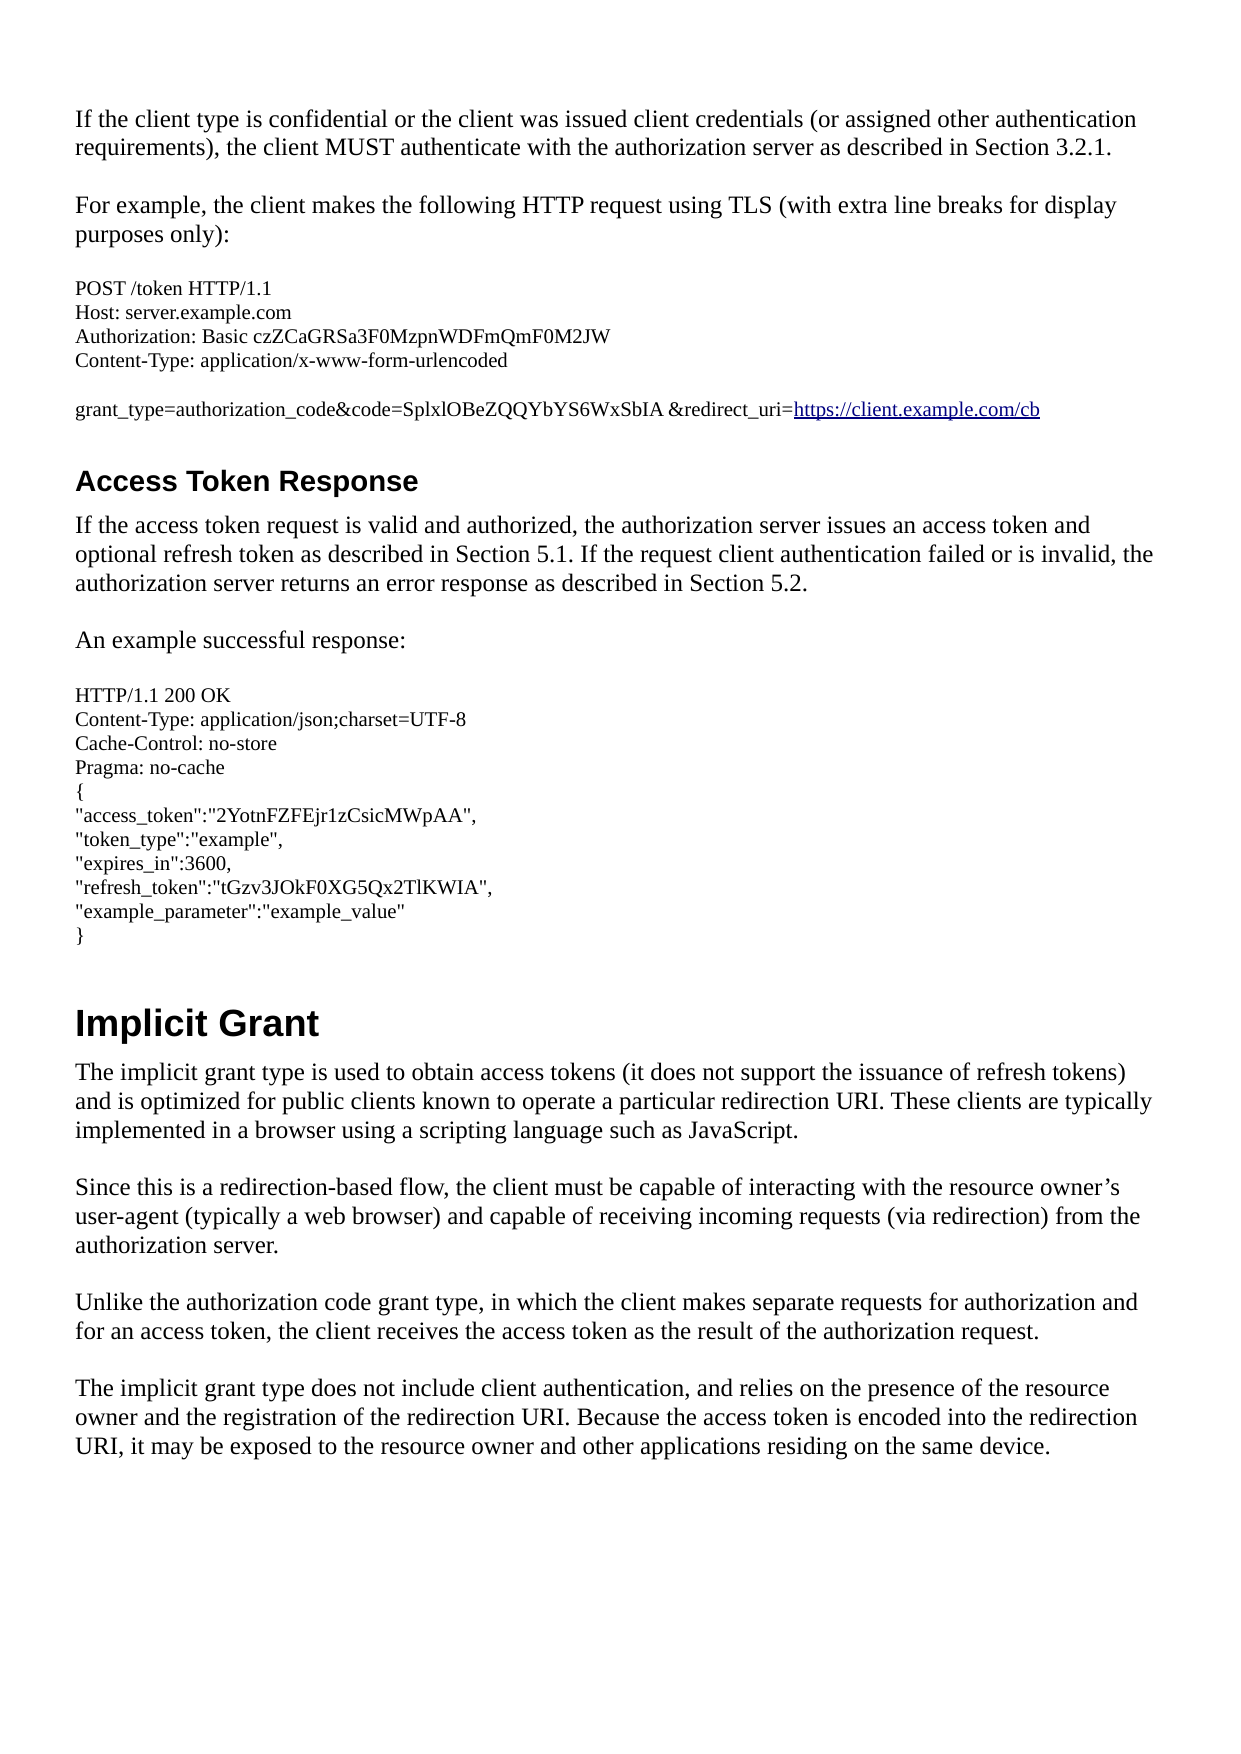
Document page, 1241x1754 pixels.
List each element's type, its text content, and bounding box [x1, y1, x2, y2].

text Since this is a redirection-based flow, the client must be capable of interacting with the resource owner’s user-agent (typically a web browser) and capable of receiving incoming requests (via redirection) from the authorization server. [75, 1172, 1165, 1258]
text If the access token request is valid and authorized, the authorization server issues an access token and optional refresh token as described in Section 5.1. If the request client authentication failed or is invalid, the authorization server returns an error response as described in Section 5.2. [75, 510, 1165, 596]
text Unlike the authorization code grant type, in which the client makes separate requests for authorization and for an access token, the client receives the access token as the result of the authorization request. [75, 1287, 1165, 1345]
text { [75, 779, 1165, 803]
text "token_type":"example", [75, 827, 1165, 851]
text Pragma: no-cache [75, 755, 1165, 779]
text grant_type=authorization_code&code=SplxlOBeZQQYbYS6WxSbIA &redirect_uri=https://client.example.com/cb [75, 397, 1165, 421]
text Authorization: Basic czZCaGRSa3F0MzpnWDFmQmF0M2JW [75, 324, 1165, 348]
text "expires_in":3600, [75, 851, 1165, 875]
text "example_parameter":"example_value" [75, 899, 1165, 923]
text The implicit grant type does not include client authentication, and relies on the presence of the resource owner and the registration of the redirection URI. Because the access token is encoded into the redirection URI, it may be exposed to the resource owner and other applications residing on the same device. [75, 1373, 1165, 1460]
subtitle Implicit Grant [75, 1001, 1165, 1045]
text Content-Type: application/json;charset=UTF-8 [75, 707, 1165, 731]
text "access_token":"2YotnFZFEjr1zCsicMWpAA", [75, 803, 1165, 827]
text Cache-Control: no-store [75, 731, 1165, 755]
text For example, the client makes the following HTTP request using TLS (with extra line breaks for display purposes only): [75, 190, 1165, 247]
text An example successful response: [75, 625, 1165, 654]
text HTTP/1.1 200 OK [75, 683, 1165, 707]
text Host: server.example.com [75, 300, 1165, 324]
text } [75, 923, 1165, 947]
text If the client type is confidential or the client was issued client credentials (or assigned other authentication requirements), the client MUST authenticate with the authorization server as described in Section 3.2.1. [75, 104, 1165, 161]
text "refresh_token":"tGzv3JOkF0XG5Qx2TlKWIA", [75, 875, 1165, 899]
subtitle Access Token Response [75, 464, 1165, 498]
text POST /token HTTP/1.1 [75, 276, 1165, 300]
text The implicit grant type is used to obtain access tokens (it does not support the issuance of refresh tokens) and is optimized for public clients known to operate a particular redirection URI. These clients are typically implemented in a browser using a scripting language such as JavaScript. [75, 1057, 1165, 1143]
text Content-Type: application/x-www-form-urlencoded [75, 348, 1165, 372]
